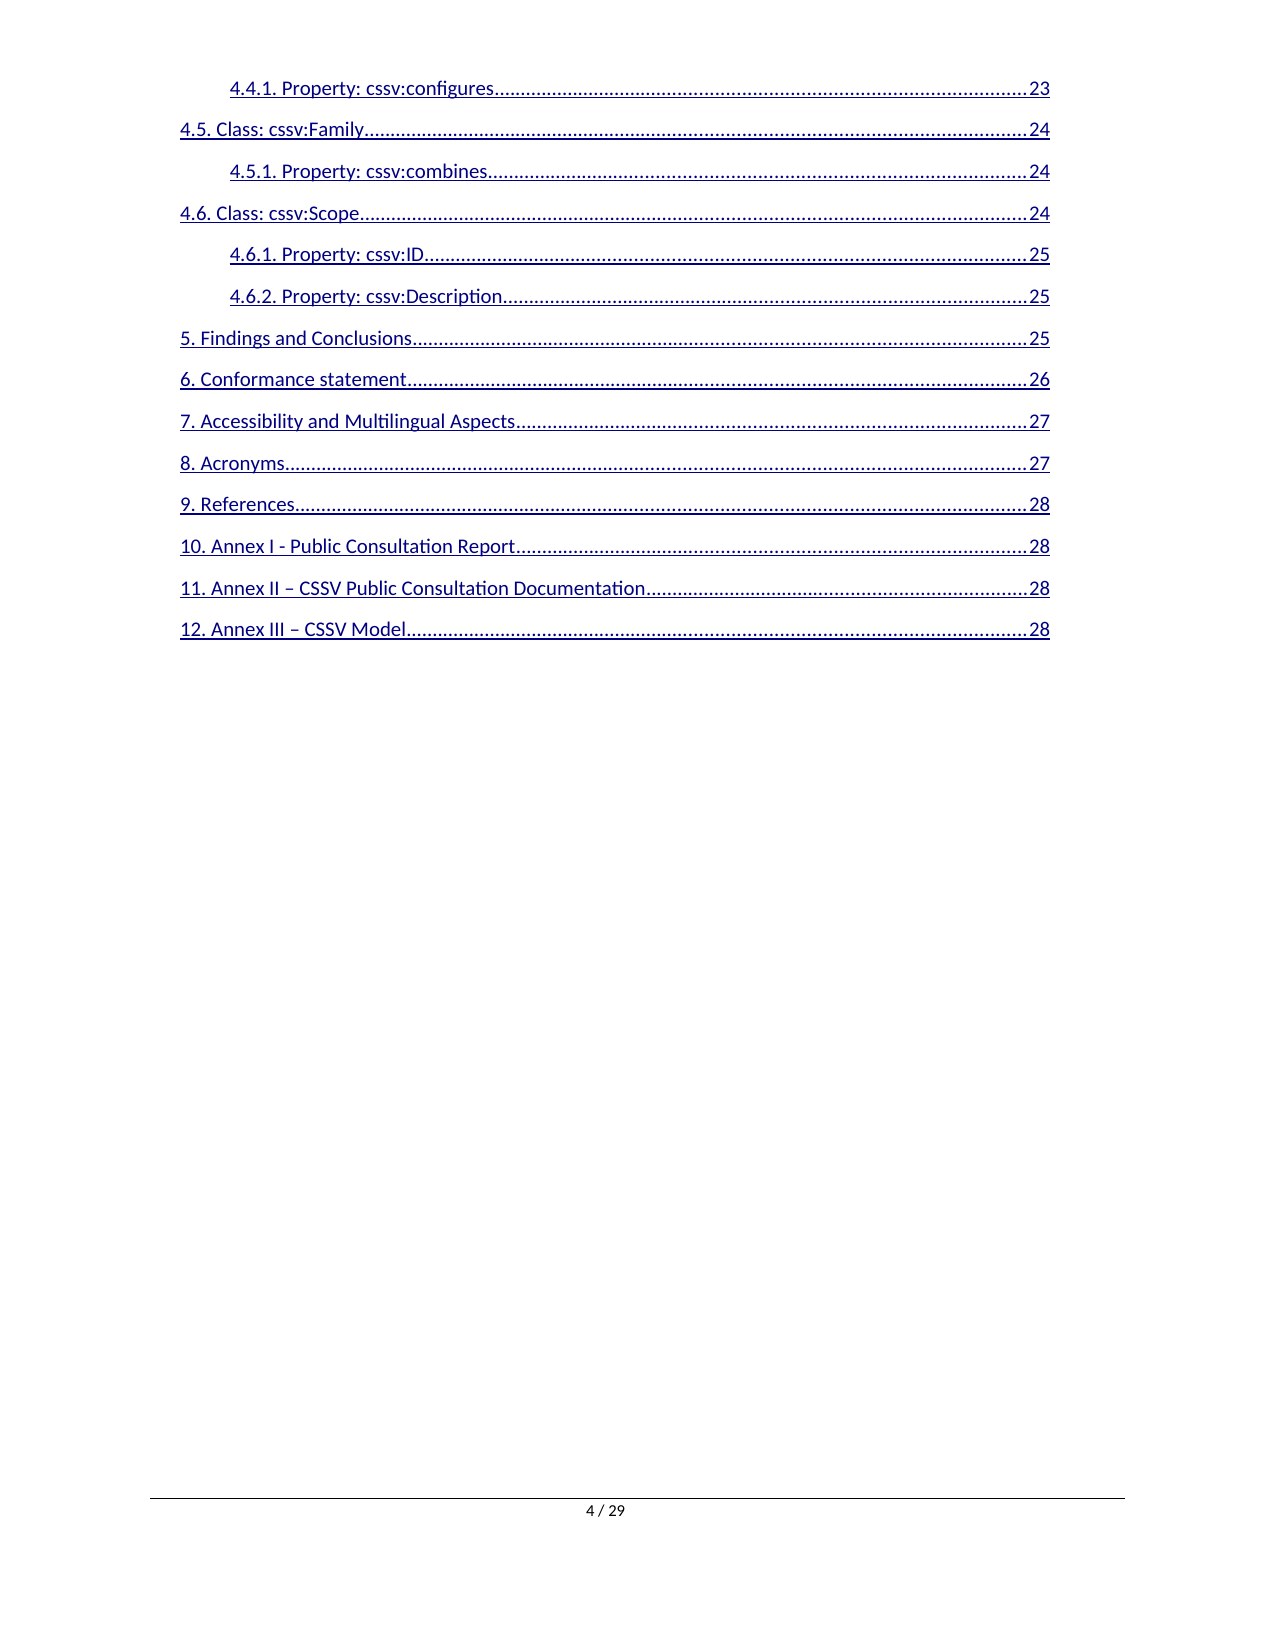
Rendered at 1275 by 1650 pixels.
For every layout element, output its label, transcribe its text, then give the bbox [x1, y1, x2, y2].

text 4.6. Class: cssv:Scope 24 [180, 200, 1050, 222]
text 4.4.1. Property: cssv:configures 23 [180, 75, 1050, 100]
text 8. Acronyms 27 [180, 450, 1050, 472]
text 9. References 28 [180, 492, 1050, 513]
text 4.5. Class: cssv:Family 24 [180, 117, 1050, 138]
text 6. Conformance statement 26 [180, 367, 1050, 388]
text 7. Accessibility and Multilingual Aspects 27 [180, 408, 1050, 430]
text 4.6.2. Property: cssv:Description 25 [180, 283, 1050, 309]
text 4.5.1. Property: cssv:combines 24 [180, 158, 1050, 184]
text 5. Findings and Conclusions 25 [180, 325, 1050, 347]
text 11. Annex II – CSSV Public Consultation Documentation 28 [180, 575, 1050, 597]
text 12. Annex III – CSSV Model 28 [180, 617, 1050, 638]
text 10. Annex I - Public Consultation Report 28 [180, 533, 1050, 555]
text 4.6.1. Property: cssv:ID 25 [180, 242, 1050, 267]
